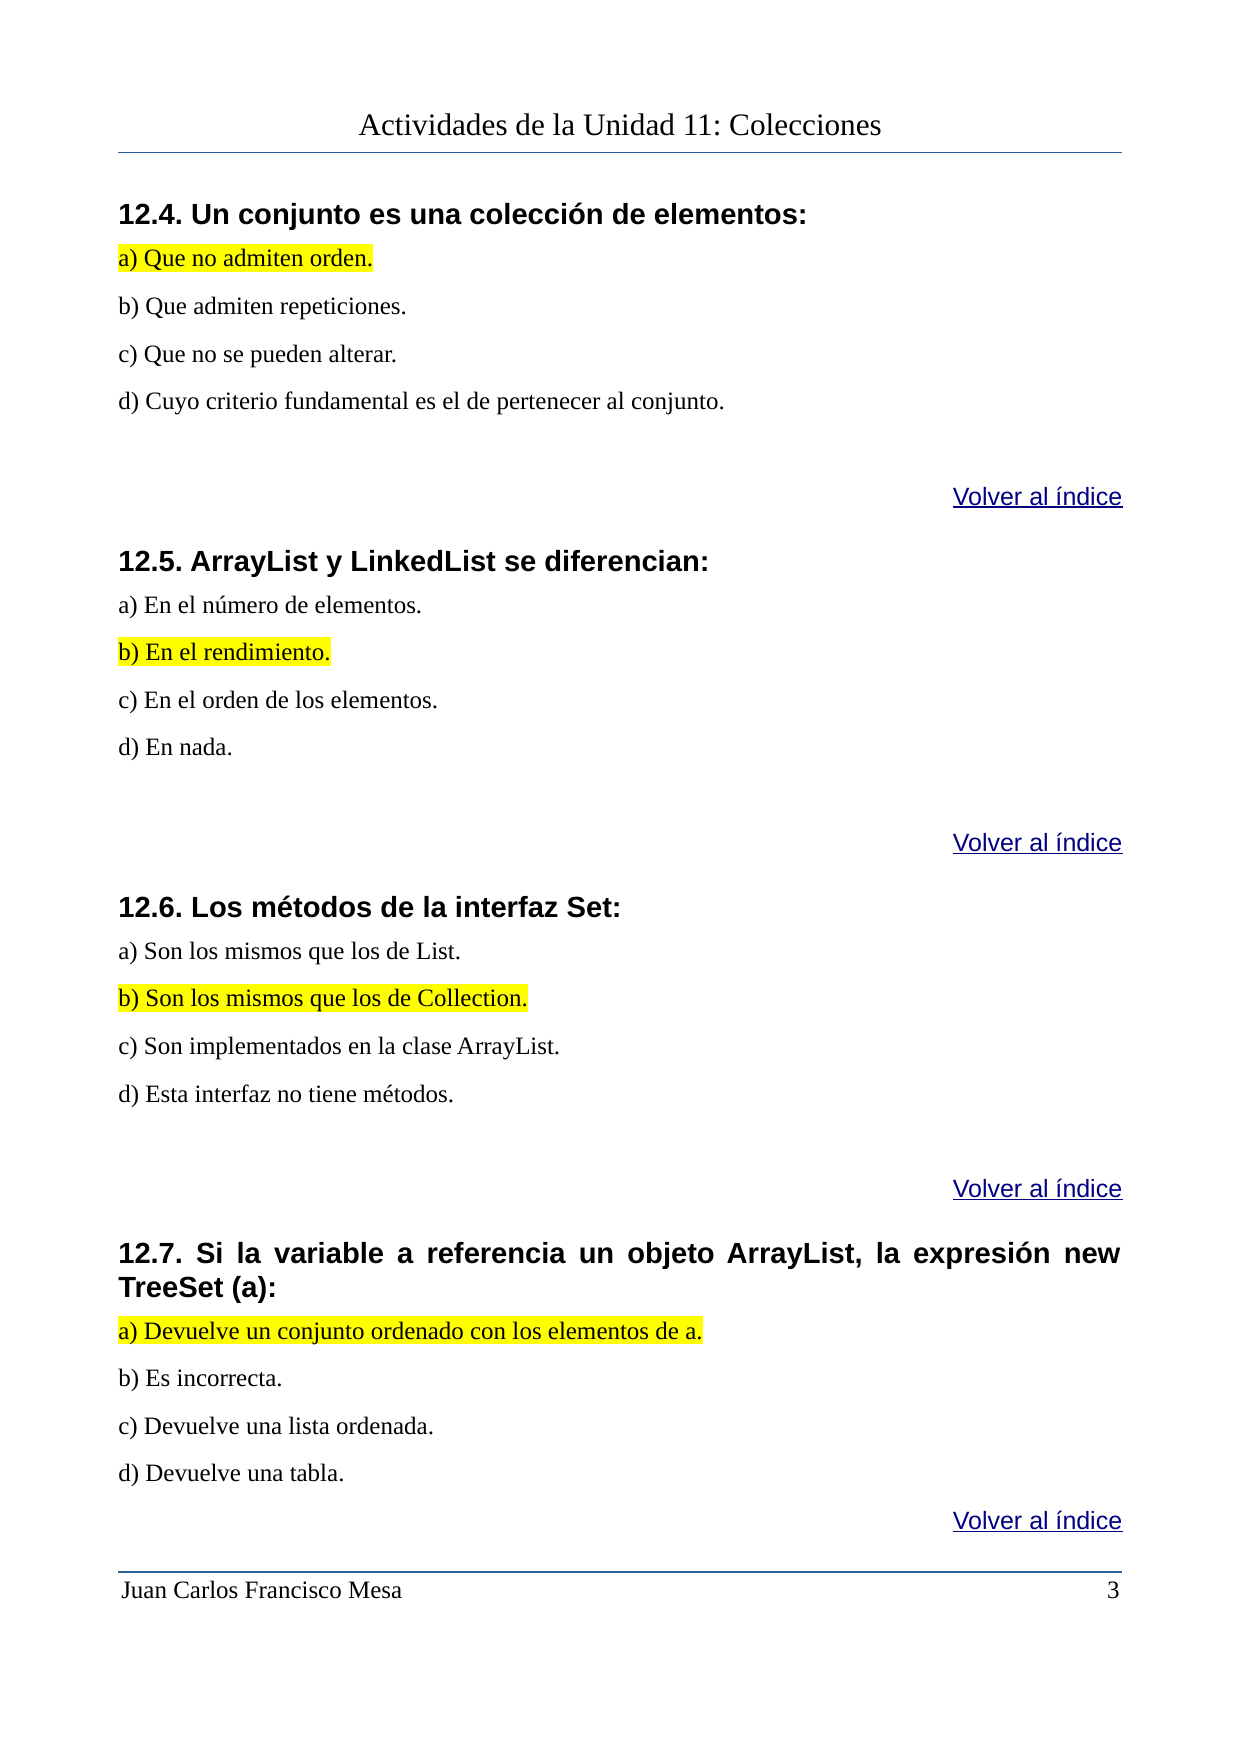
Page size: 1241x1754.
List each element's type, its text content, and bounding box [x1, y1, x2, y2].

text b) Es incorrecta. [118, 1363, 1122, 1392]
subtitle 12.4. Un conjunto es una colección de elementos: [118, 197, 1122, 231]
text b) Que admiten repeticiones. [118, 291, 1122, 320]
text Volver al índice [118, 481, 1122, 510]
text Volver al índice [118, 1506, 1122, 1535]
subtitle 12.7. Si la variable a referencia un objeto ArrayList, la expresión new TreeSet (a): [118, 1236, 1122, 1303]
text d) Esta interfaz no tiene métodos. [118, 1079, 1122, 1107]
text d) Cuyo criterio fundamental es el de pertenecer al conjunto. [118, 386, 1122, 415]
text c) Que no se pueden alterar. [118, 339, 1122, 367]
text a) Que no admiten orden. [118, 243, 1122, 272]
text a) Devuelve un conjunto ordenado con los elementos de a. [118, 1316, 1122, 1344]
text Volver al índice [118, 828, 1122, 856]
text b) En el rendimiento. [118, 637, 1122, 666]
text d) Devuelve una tabla. [118, 1458, 1122, 1487]
subtitle 12.5. ArrayList y LinkedList se diferencian: [118, 544, 1122, 577]
text a) Son los mismos que los de List. [118, 936, 1122, 965]
subtitle 12.6. Los métodos de la interfaz Set: [118, 890, 1122, 923]
text c) Devuelve una lista ordenada. [118, 1411, 1122, 1440]
text b) Son los mismos que los de Collection. [118, 983, 1122, 1012]
text c) Son implementados en la clase ArrayList. [118, 1031, 1122, 1060]
text Volver al índice [118, 1174, 1122, 1203]
text d) En nada. [118, 732, 1122, 761]
text a) En el número de elementos. [118, 590, 1122, 618]
text c) En el orden de los elementos. [118, 685, 1122, 714]
